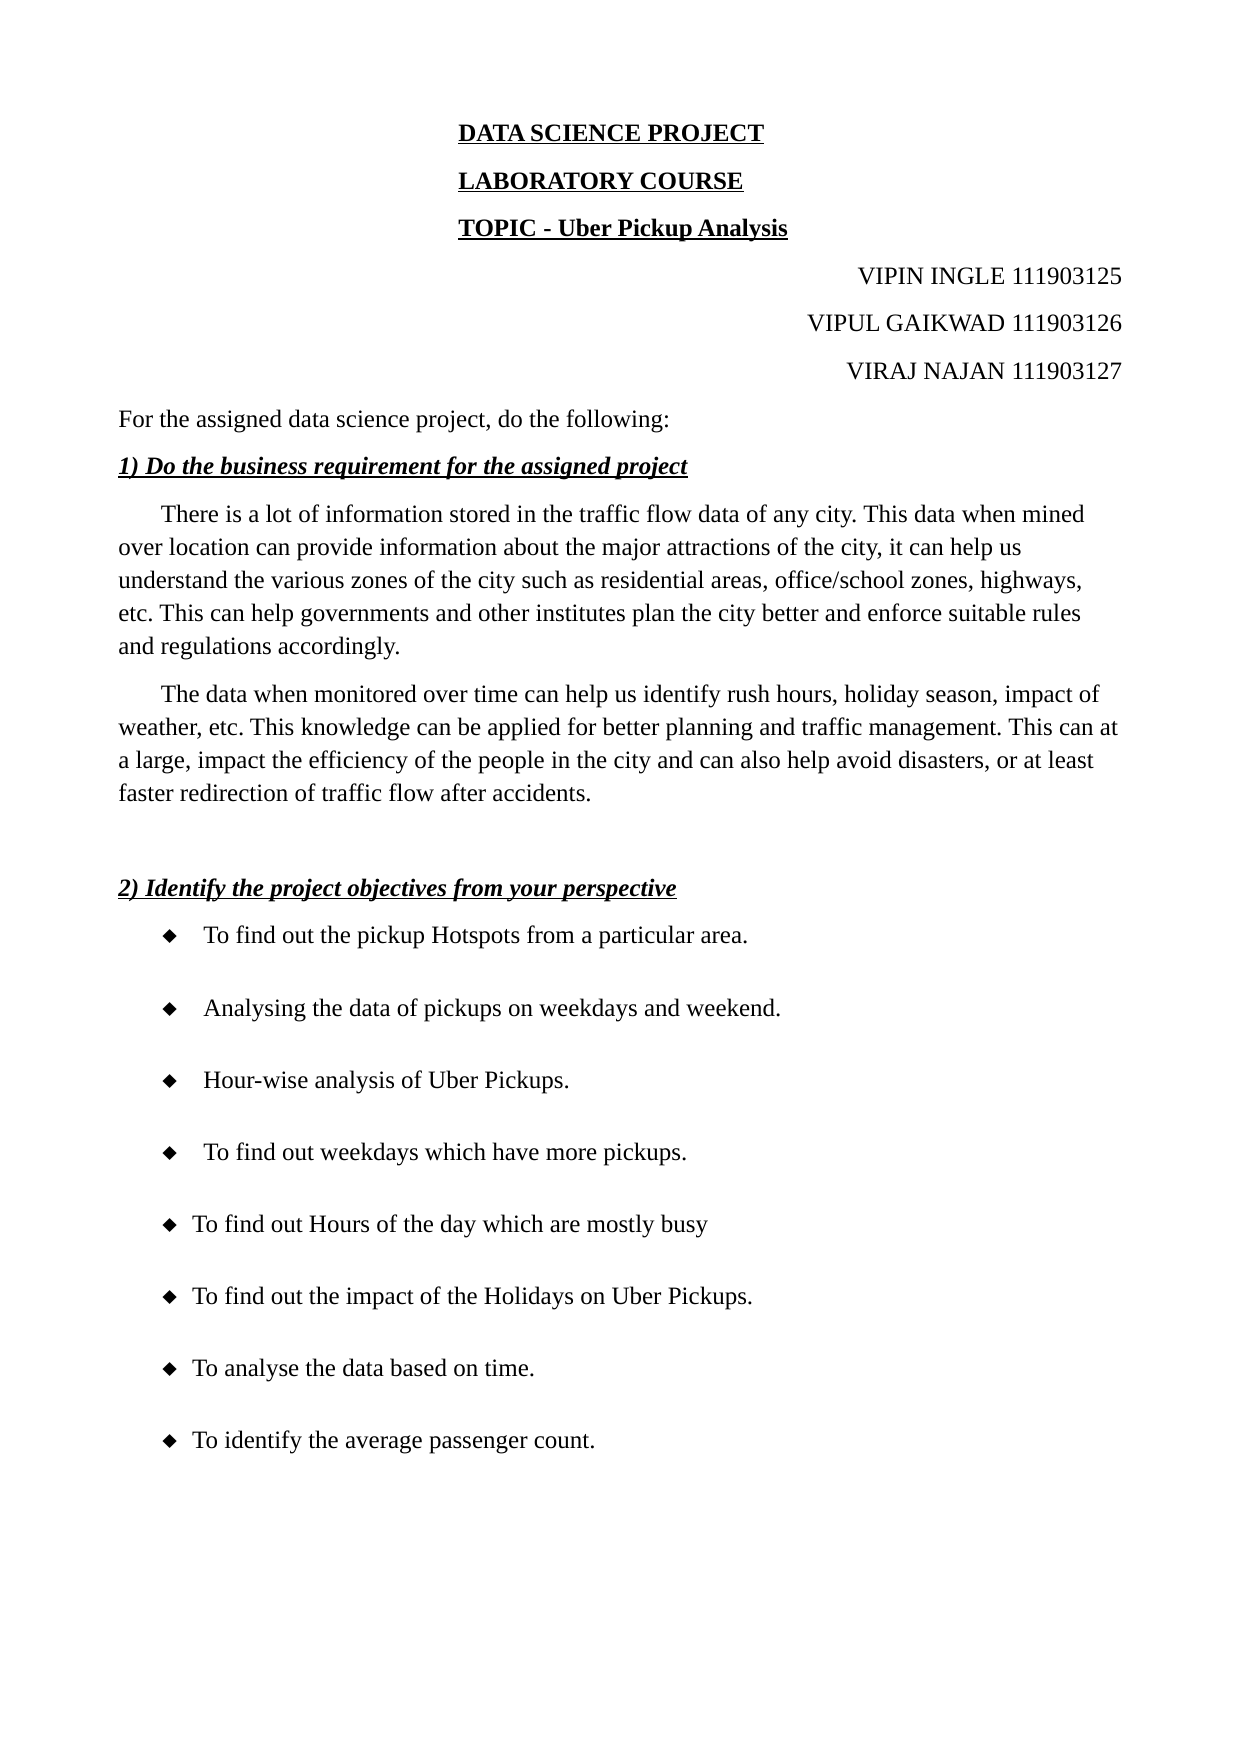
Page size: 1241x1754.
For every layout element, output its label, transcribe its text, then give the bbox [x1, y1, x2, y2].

text VIRAJ NAJAN 111903127 [118, 356, 1122, 385]
text VIPUL GAIKWAD 111903126 [118, 308, 1122, 337]
text VIPIN INGLE 111903125 [118, 261, 1122, 290]
text DATA SCIENCE PROJECT [118, 118, 1122, 147]
list Analysing the data of pickups on weekdays and weekend. [162, 993, 1122, 1021]
list To analyse the data based on time. [162, 1353, 1122, 1382]
list To find out weekdays which have more pickups. [162, 1137, 1122, 1166]
text 1) Do the business requirement for the assigned project [118, 451, 1122, 480]
text 2) Identify the project objectives from your perspective [118, 873, 1122, 902]
list To find out Hours of the day which are mostly busy [162, 1209, 1122, 1238]
list To find out the pickup Hotspots from a particular area. [162, 921, 1122, 949]
text The data when monitored over time can help us identify rush hours, holiday season, impact of weather, etc. This knowledge can be applied for better planning and traffic management. This can at a large, impact the efficiency of the people in the city and can also help avoid disasters, or at least faster redirection of traffic flow after accidents. [118, 679, 1122, 806]
list To find out the impact of the Holidays on Uber Pickups. [162, 1281, 1122, 1310]
text TOPIC - Uber Pickup Analysis [118, 213, 1122, 242]
list To identify the average passenger count. [162, 1425, 1122, 1454]
text There is a lot of information stored in the traffic flow data of any city. This data when mined over location can provide information about the major attractions of the city, it can help us understand the various zones of the city such as residential areas, office/school zones, highways, etc. This can help governments and other institutes plan the city better and enforce suitable rules and regulations accordingly. [118, 499, 1122, 660]
text LABORATORY COURSE [118, 166, 1122, 194]
text For the assigned data science project, do the following: [118, 404, 1122, 432]
list Hour-wise analysis of Uber Pickups. [162, 1065, 1122, 1093]
